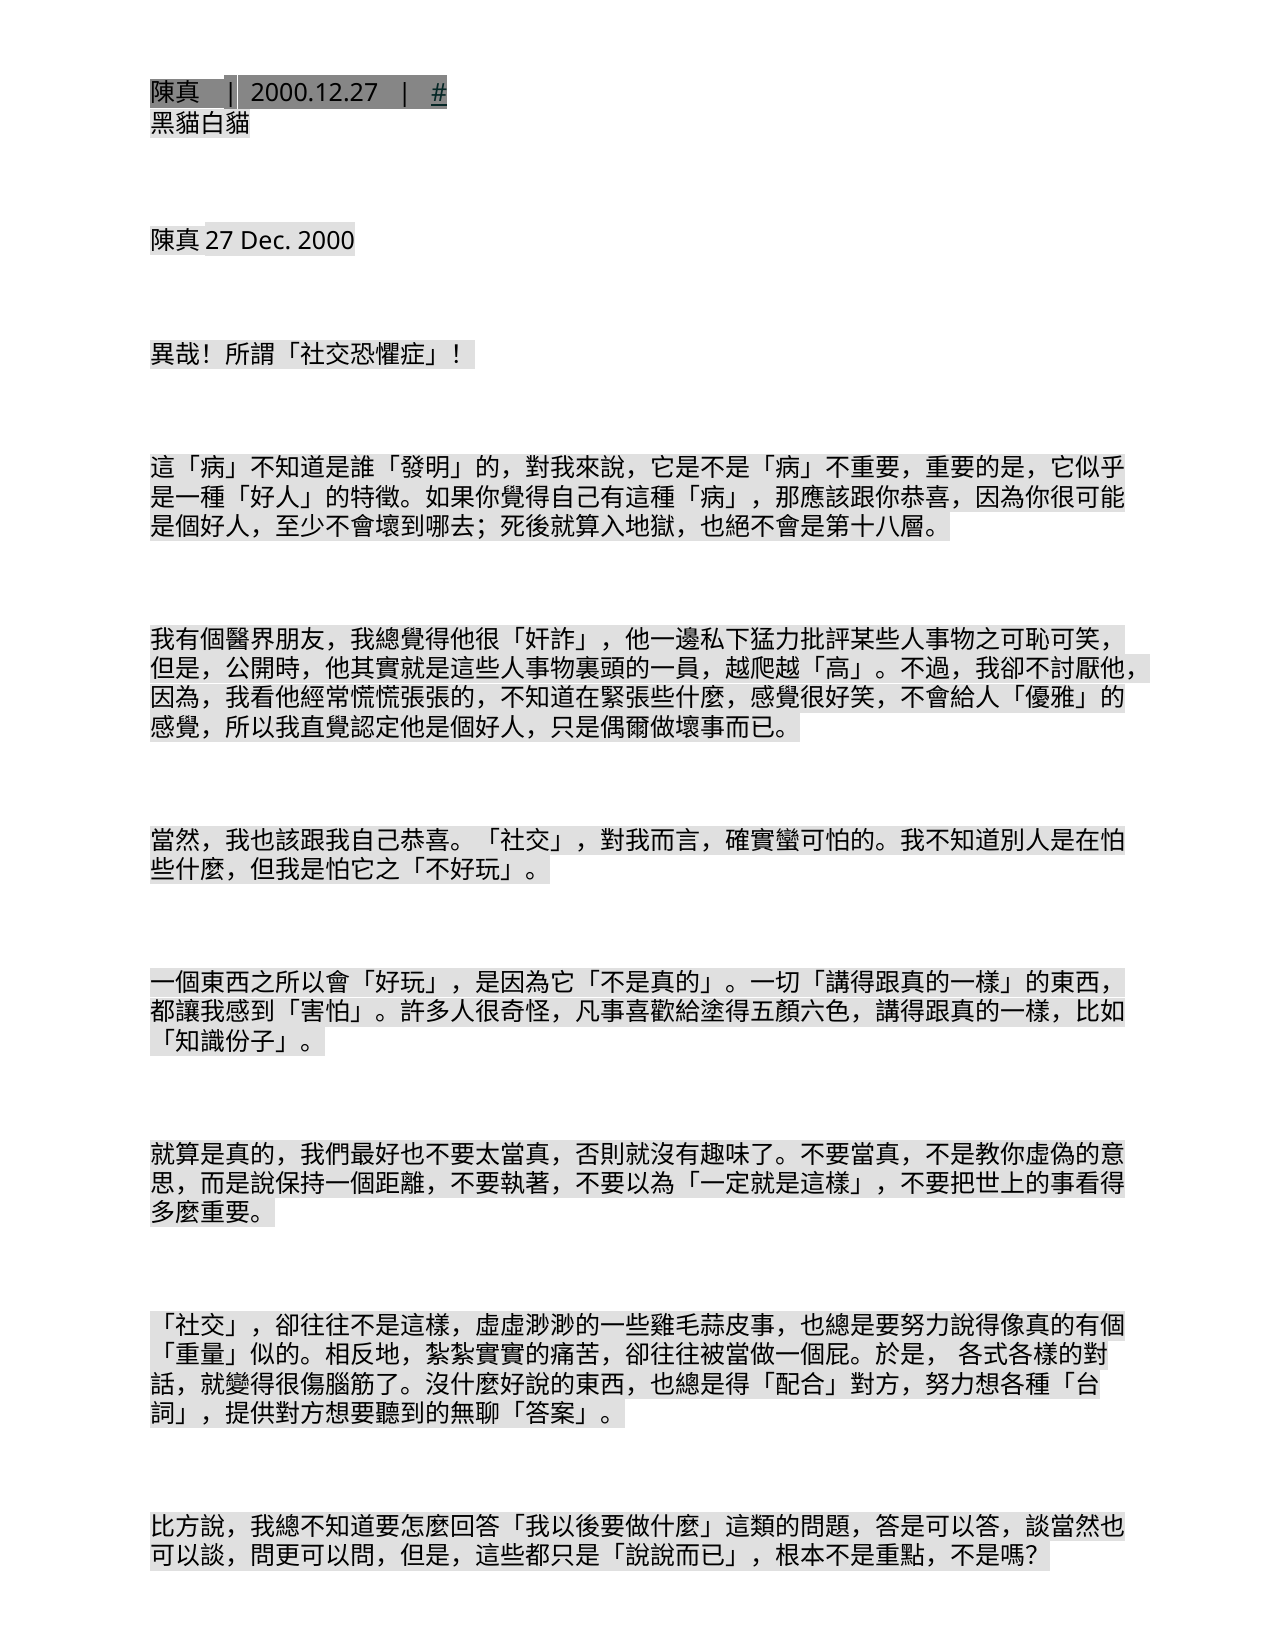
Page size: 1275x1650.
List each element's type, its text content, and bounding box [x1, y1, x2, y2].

text 陳真27 Dec. 2000 [150, 222, 1125, 256]
text 異哉！所謂「社交恐懼症」！ [150, 340, 1125, 369]
text 就算是真的，我們最好也不要太當真，否則就沒有趣味了。不要當真，不是教你虛偽的意思，而是說保持一個距離，不要執著，不要以為「一定就是這樣」，不要把世上的事看得多麼重要。 [150, 1140, 1125, 1227]
text 比方說，我總不知道要怎麼回答「我以後要做什麼」這類的問題，答是可以答，談當然也可以談，問更可以問，但是，這些都只是「說說而已」，根本不是重點，不是嗎？ [150, 1512, 1125, 1571]
text 「社交」，卻往往不是這樣，虛虛渺渺的一些雞毛蒜皮事，也總是要努力說得像真的有個「重量」似的。相反地，紮紮實實的痛苦，卻往往被當做一個屁。於是， 各式各樣的對話，就變得很傷腦筋了。沒什麼好說的東西，也總是得「配合」對方，努力想各種「台詞」，提供對方想要聽到的無聊「答案」。 [150, 1311, 1125, 1428]
text 陳真 | 2000.12.27 | # [150, 75, 1125, 109]
text 一個東西之所以會「好玩」，是因為它「不是真的」。一切「講得跟真的一樣」的東西，都讓我感到「害怕」。許多人很奇怪，凡事喜歡給塗得五顏六色，講得跟真的一樣，比如「知識份子」。 [150, 968, 1125, 1056]
text 當然，我也該跟我自己恭喜。「社交」，對我而言，確實蠻可怕的。我不知道別人是在怕些什麼，但我是怕它之「不好玩」。 [150, 826, 1125, 884]
text 這「病」不知道是誰「發明」的，對我來說，它是不是「病」不重要，重要的是，它似乎是一種「好人」的特徵。如果你覺得自己有這種「病」，那應該跟你恭喜，因為你很可能是個好人，至少不會壞到哪去；死後就算入地獄，也絕不會是第十八層。 [150, 454, 1125, 541]
text 我有個醫界朋友，我總覺得他很「奸詐」，他一邊私下猛力批評某些人事物之可恥可笑，但是，公開時，他其實就是這些人事物裏頭的一員，越爬越「高」。不過，我卻不討厭他，因為，我看他經常慌慌張張的，不知道在緊張些什麼，感覺很好笑，不會給人「優雅」的感覺，所以我直覺認定他是個好人，只是偶爾做壞事而已。 [150, 625, 1125, 742]
text 黑貓白貓 [150, 109, 1125, 138]
